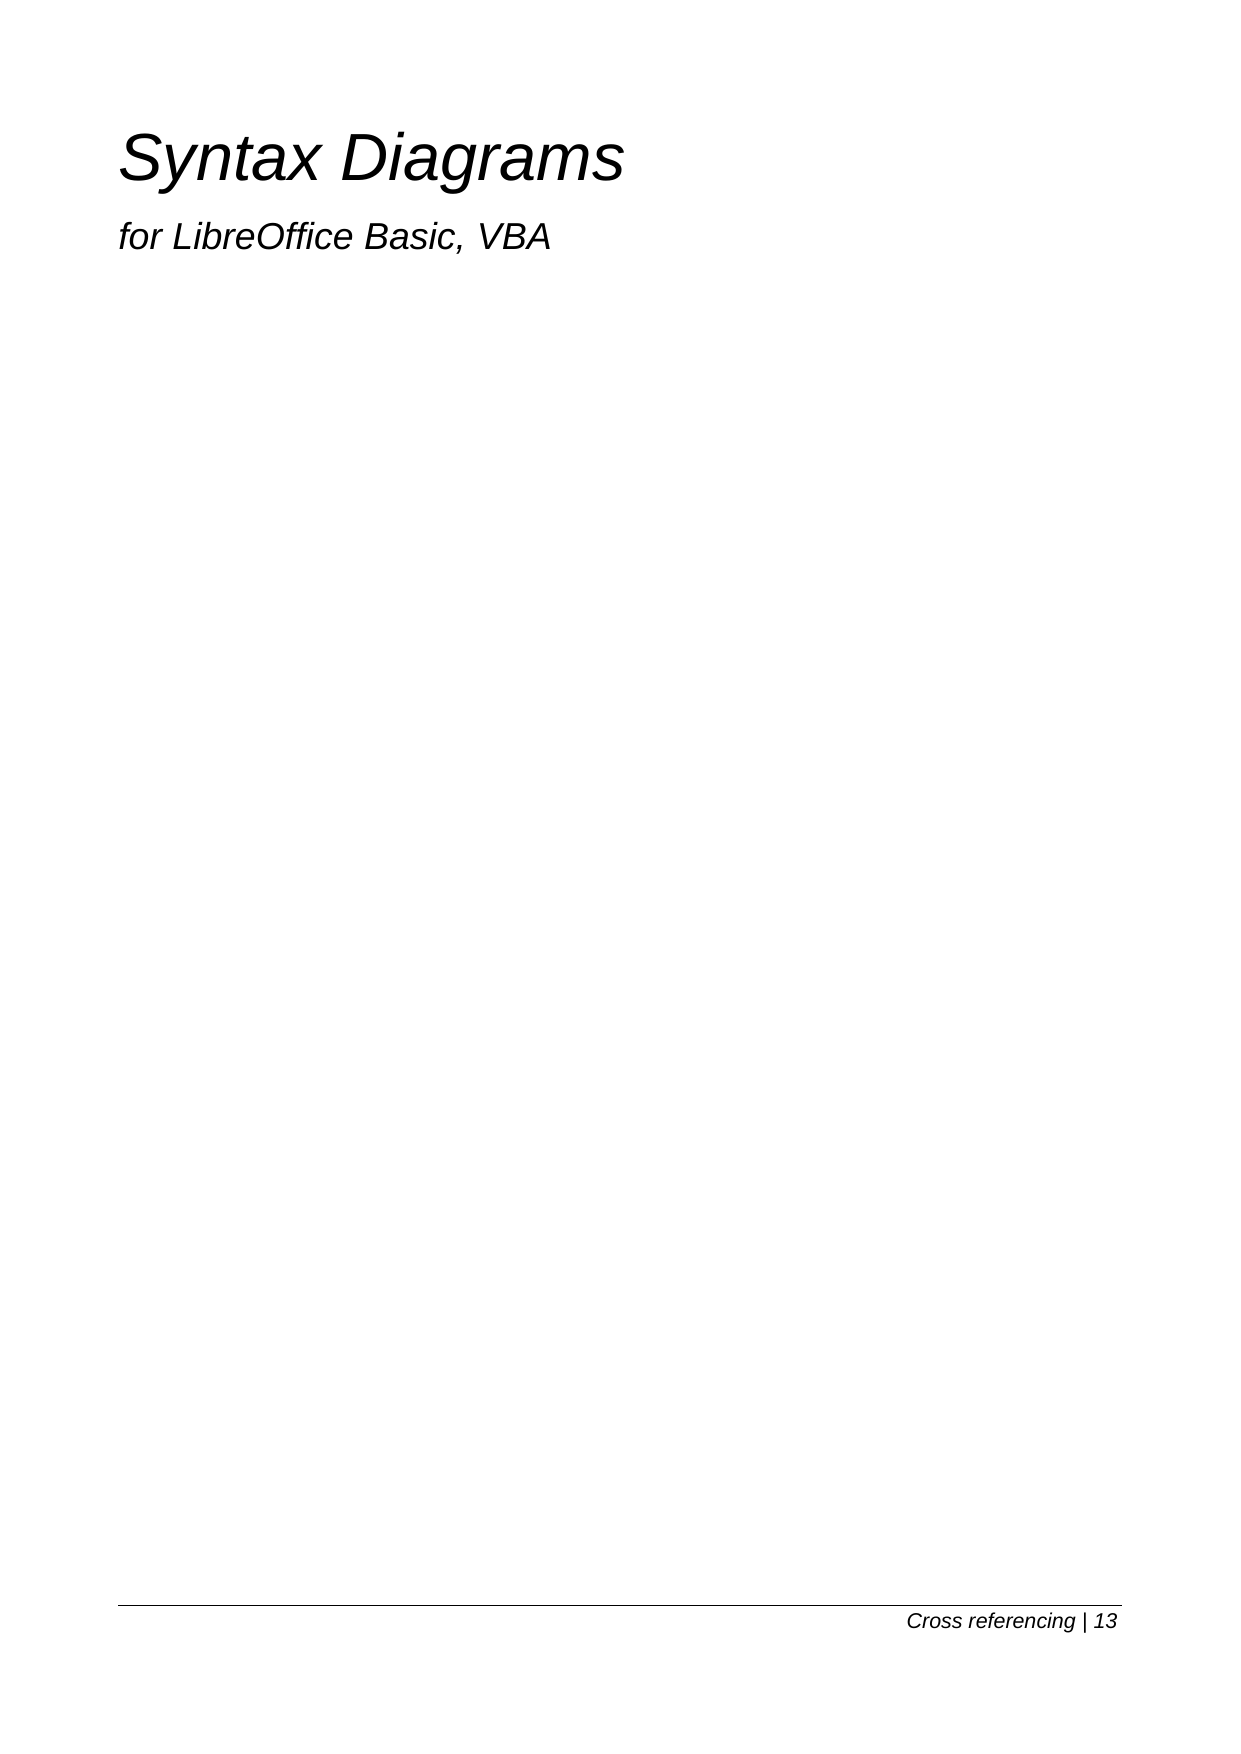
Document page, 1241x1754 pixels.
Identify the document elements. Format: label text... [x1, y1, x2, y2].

subtitle for LibreOffice Basic, VBA [118, 214, 1122, 257]
title Syntax Diagrams [118, 118, 1122, 195]
